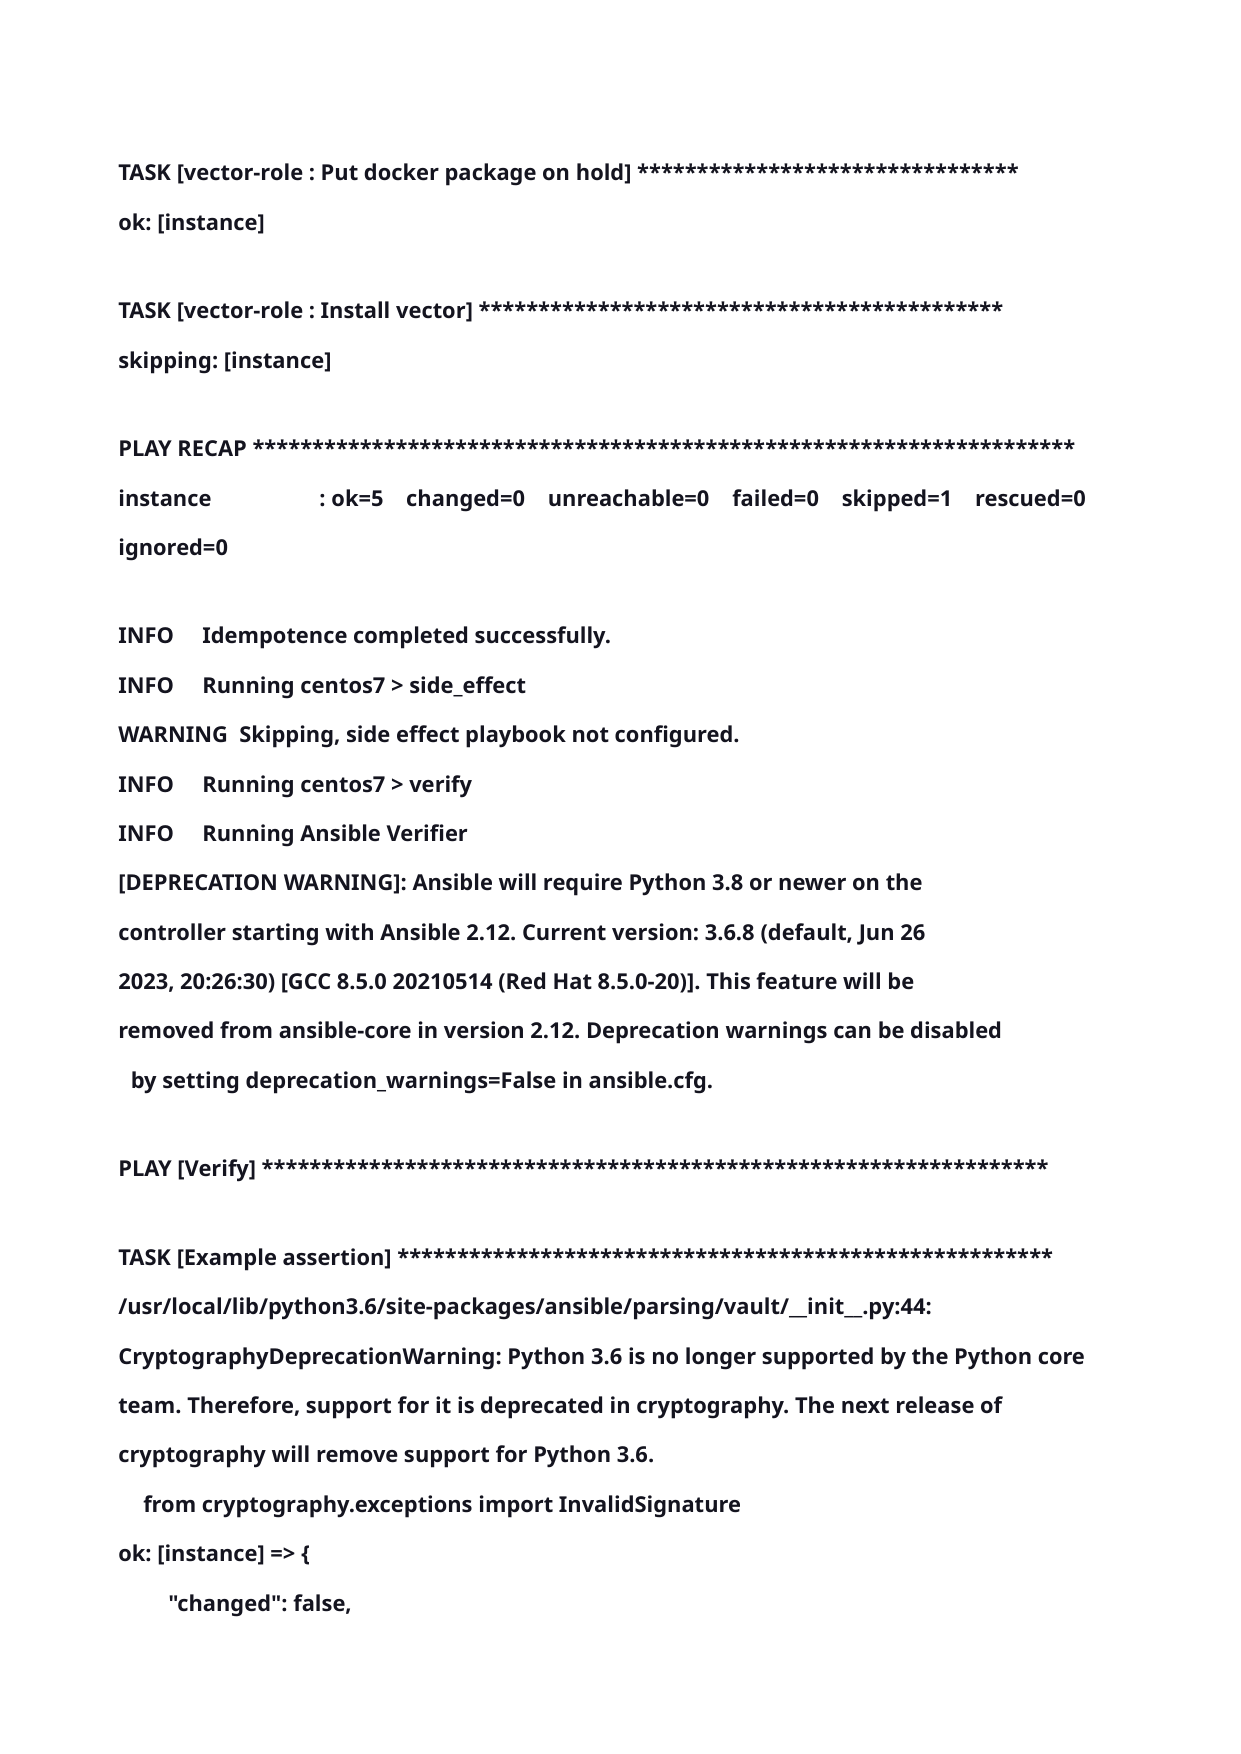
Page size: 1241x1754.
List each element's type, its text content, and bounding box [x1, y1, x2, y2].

text INFO Running centos7 > side_effect [118, 670, 1122, 699]
text TASK [Example assertion] ******************************************************* [118, 1242, 1122, 1272]
text by setting deprecation_warnings=False in ansible.cfg. [118, 1065, 1122, 1094]
text WARNING Skipping, side effect playbook not configured. [118, 719, 1122, 749]
text INFO Running Ansible Verifier [118, 818, 1122, 848]
text from cryptography.exceptions import InvalidSignature [118, 1489, 1122, 1518]
text removed from ansible-core in version 2.12. Deprecation warnings can be disabled [118, 1015, 1122, 1045]
text instance : ok=5 changed=0 unreachable=0 failed=0 skipped=1 rescued=0 ignored=0 [118, 482, 1122, 562]
text TASK [vector-role : Put docker package on hold] ******************************** [118, 157, 1122, 187]
text /usr/local/lib/python3.6/site-packages/ansible/parsing/vault/__init__.py:44: CryptographyDeprecationWarning: Python 3.6 is no longer supported by the Python core team. Therefore, support for it is deprecated in cryptography. The next release of cryptography will remove support for Python 3.6. [118, 1291, 1122, 1469]
text 2023, 20:26:30) [GCC 8.5.0 20210514 (Red Hat 8.5.0-20)]. This feature will be [118, 966, 1122, 996]
text ok: [instance] => { [118, 1538, 1122, 1568]
text [DEPRECATION WARNING]: Ansible will require Python 3.8 or newer on the [118, 867, 1122, 897]
text INFO Running centos7 > verify [118, 768, 1122, 798]
text "changed": false, [118, 1587, 1122, 1617]
text ok: [instance] [118, 207, 1122, 236]
text INFO Idempotence completed successfully. [118, 620, 1122, 650]
text PLAY [Verify] ****************************************************************** [118, 1153, 1122, 1183]
text PLAY RECAP ********************************************************************* [118, 433, 1122, 463]
text controller starting with Ansible 2.12. Current version: 3.6.8 (default, Jun 26 [118, 917, 1122, 946]
text skipping: [instance] [118, 344, 1122, 374]
text TASK [vector-role : Install vector] ******************************************** [118, 295, 1122, 325]
